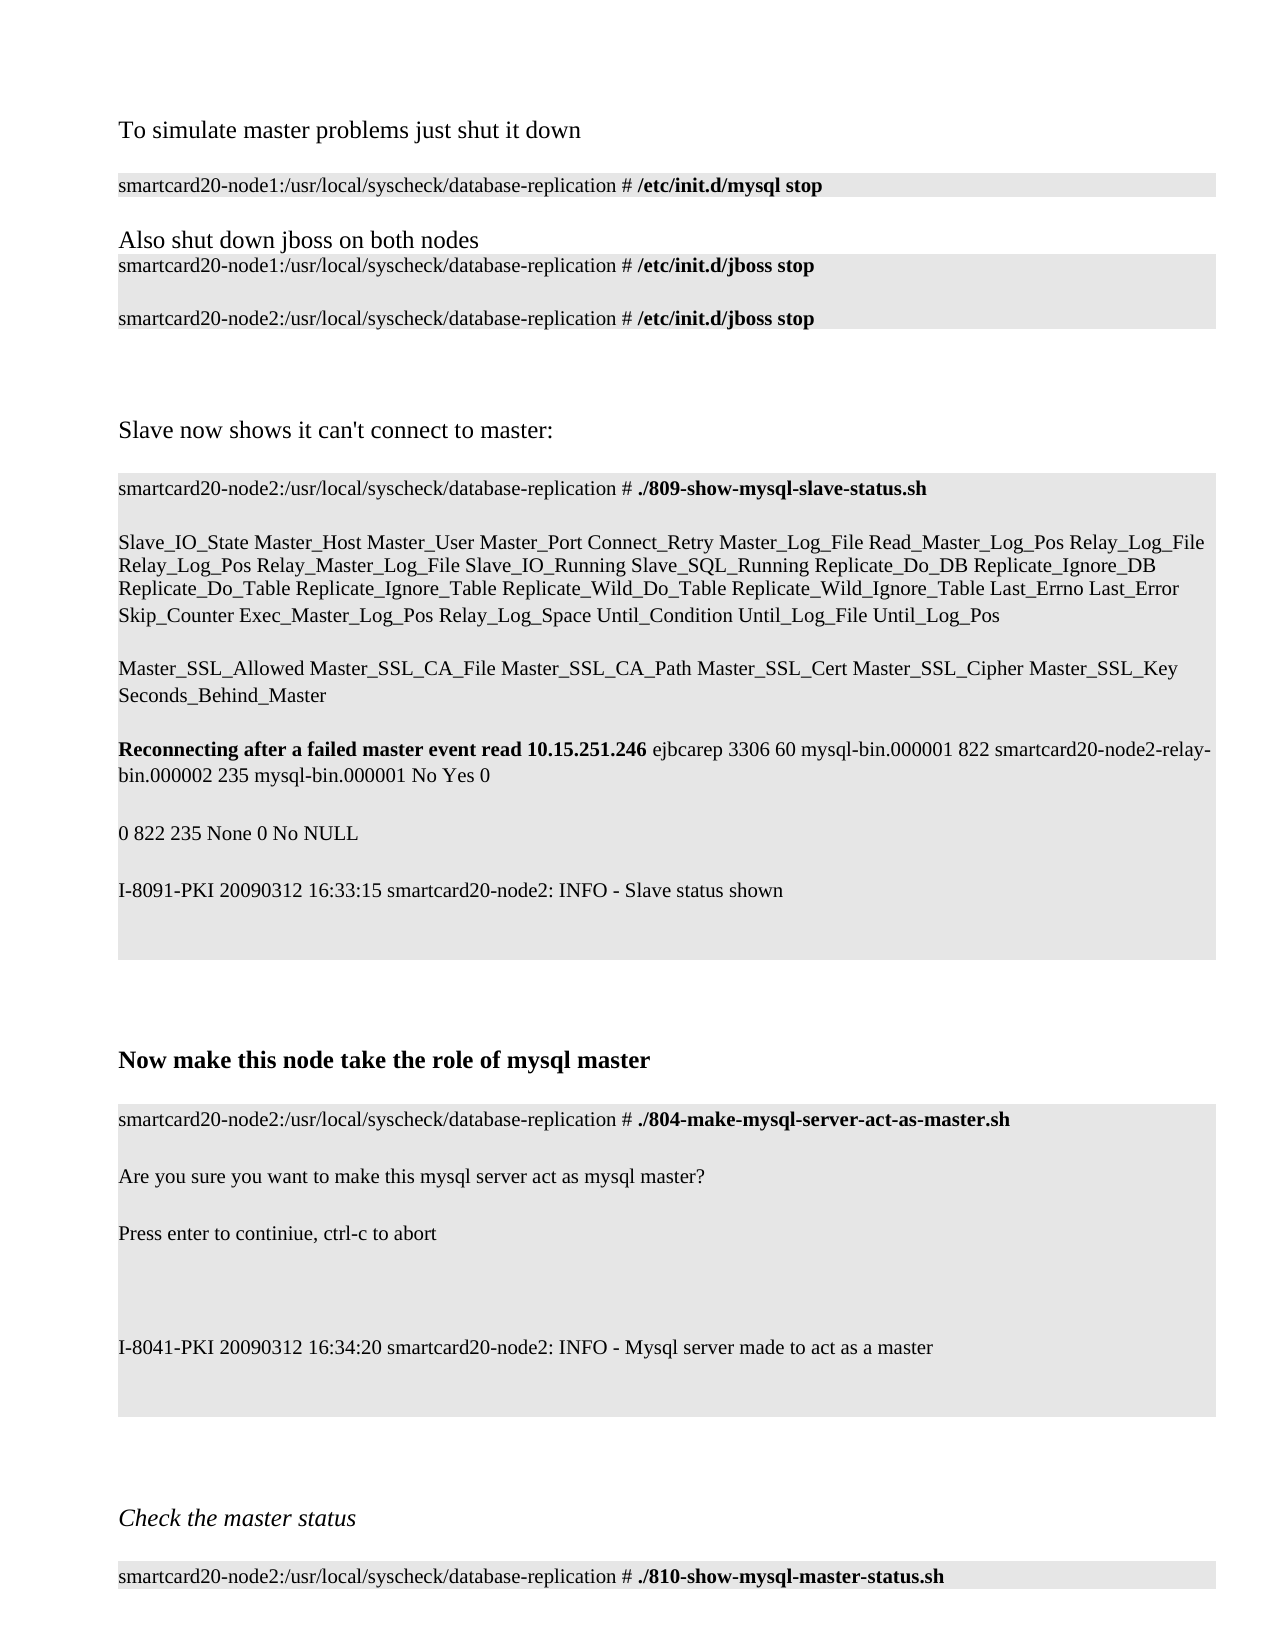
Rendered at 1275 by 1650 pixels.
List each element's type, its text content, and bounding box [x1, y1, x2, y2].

text Now make this node take the role of mysql master [118, 1046, 1216, 1074]
text Are you sure you want to make this mysql server act as mysql master? [118, 1161, 1216, 1188]
text smartcard20-node2:/usr/local/syscheck/database-replication # ./804-make-mysql-server-act-as-master.sh [118, 1104, 1216, 1131]
text Also shut down jboss on both nodes [118, 226, 1216, 254]
text smartcard20-node2:/usr/local/syscheck/database-replication # ./810-show-mysql-master-status.sh [118, 1561, 1216, 1589]
text smartcard20-node2:/usr/local/syscheck/database-replication # ./809-show-mysql-slave-status.sh [118, 473, 1216, 501]
text I-8041-PKI 20090312 16:34:20 smartcard20-node2: INFO - Mysql server made to act as a master [118, 1332, 1216, 1360]
text Check the master status [118, 1504, 1216, 1532]
text Slave now shows it can't connect to master: [118, 416, 1216, 444]
text smartcard20-node1:/usr/local/syscheck/database-replication # /etc/init.d/jboss stop [118, 254, 1216, 277]
text 0 822 235 None 0 No NULL [118, 818, 1216, 845]
text Slave_IO_State Master_Host Master_User Master_Port Connect_Retry Master_Log_File Read_Master_Log_Pos Relay_Log_File Relay_Log_Pos Relay_Master_Log_File Slave_IO_Running Slave_SQL_Running Replicate_Do_DB Replicate_Ignore_DB Replicate_Do_Table Replicate_Ignore_Table Replicate_Wild_Do_Table Replicate_Wild_Ignore_Table Last_Errno Last_Error Skip_Counter Exec_Master_Log_Pos Relay_Log_Space Until_Condition Until_Log_File Until_Log_Pos [118, 531, 1216, 628]
text Master_SSL_Allowed Master_SSL_CA_File Master_SSL_CA_Path Master_SSL_Cert Master_SSL_Cipher Master_SSL_Key Seconds_Behind_Master [118, 657, 1216, 708]
text Press enter to continiue, ctrl-c to abort [118, 1218, 1216, 1246]
text To simulate master problems just shut it down [118, 116, 1216, 144]
text smartcard20-node2:/usr/local/syscheck/database-replication # /etc/init.d/jboss stop [118, 306, 1216, 329]
text smartcard20-node1:/usr/local/syscheck/database-replication # /etc/init.d/mysql stop [118, 173, 1216, 197]
text Reconnecting after a failed master event read 10.15.251.246 ejbcarep 3306 60 mysql-bin.000001 822 smartcard20-node2-relay-bin.000002 235 mysql-bin.000001 No Yes 0 [118, 737, 1216, 788]
text I-8091-PKI 20090312 16:33:15 smartcard20-node2: INFO - Slave status shown [118, 875, 1216, 903]
